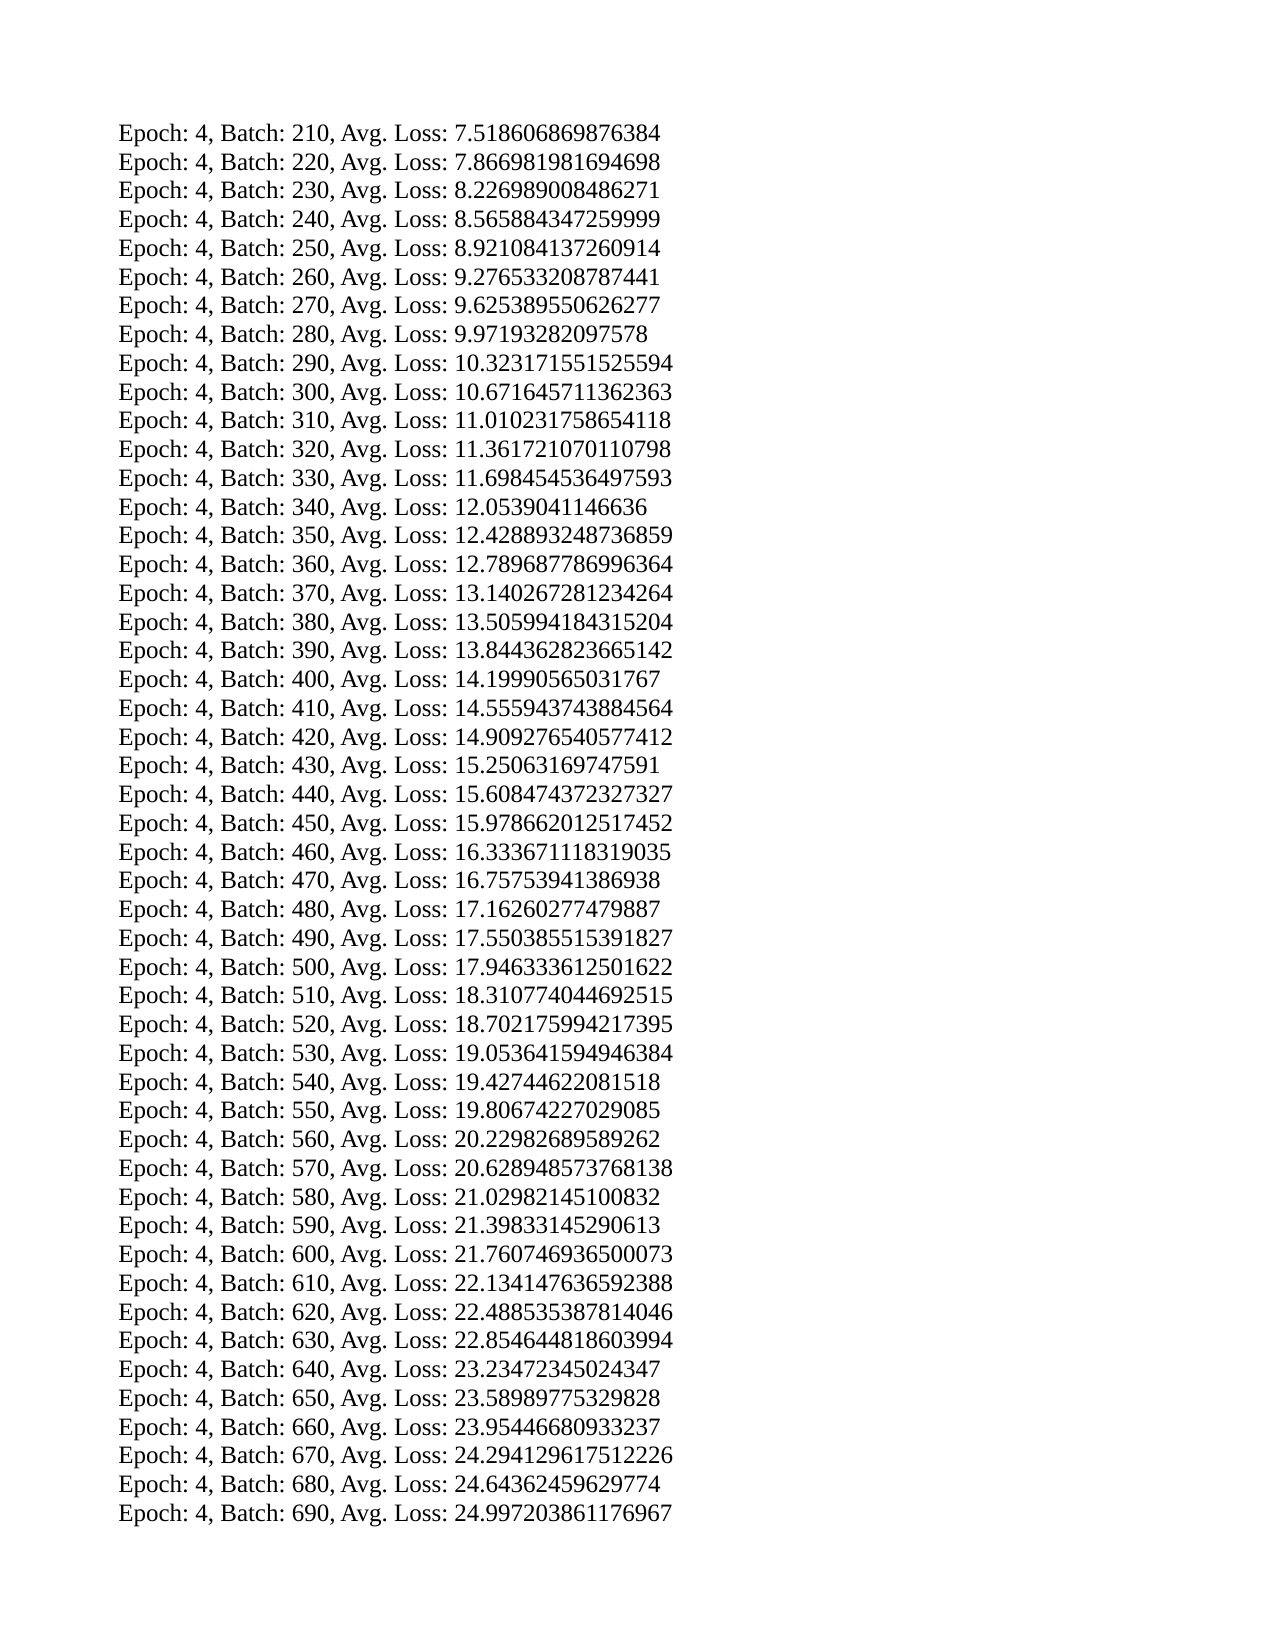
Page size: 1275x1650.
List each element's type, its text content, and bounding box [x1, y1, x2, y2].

text Epoch: 4, Batch: 640, Avg. Loss: 23.23472345024347 [118, 1354, 1157, 1383]
text Epoch: 4, Batch: 370, Avg. Loss: 13.140267281234264 [118, 578, 1157, 607]
text Epoch: 4, Batch: 460, Avg. Loss: 16.333671118319035 [118, 837, 1157, 866]
text Epoch: 4, Batch: 350, Avg. Loss: 12.428893248736859 [118, 521, 1157, 549]
text Epoch: 4, Batch: 500, Avg. Loss: 17.946333612501622 [118, 952, 1157, 981]
text Epoch: 4, Batch: 320, Avg. Loss: 11.361721070110798 [118, 434, 1157, 463]
text Epoch: 4, Batch: 390, Avg. Loss: 13.844362823665142 [118, 636, 1157, 664]
text Epoch: 4, Batch: 340, Avg. Loss: 12.0539041146636 [118, 492, 1157, 521]
text Epoch: 4, Batch: 360, Avg. Loss: 12.789687786996364 [118, 549, 1157, 578]
text Epoch: 4, Batch: 420, Avg. Loss: 14.909276540577412 [118, 722, 1157, 751]
text Epoch: 4, Batch: 670, Avg. Loss: 24.294129617512226 [118, 1441, 1157, 1469]
text Epoch: 4, Batch: 690, Avg. Loss: 24.997203861176967 [118, 1498, 1157, 1527]
text Epoch: 4, Batch: 610, Avg. Loss: 22.134147636592388 [118, 1268, 1157, 1297]
text Epoch: 4, Batch: 250, Avg. Loss: 8.921084137260914 [118, 233, 1157, 262]
text Epoch: 4, Batch: 530, Avg. Loss: 19.053641594946384 [118, 1038, 1157, 1067]
text Epoch: 4, Batch: 470, Avg. Loss: 16.75753941386938 [118, 866, 1157, 894]
text Epoch: 4, Batch: 290, Avg. Loss: 10.323171551525594 [118, 348, 1157, 377]
text Epoch: 4, Batch: 600, Avg. Loss: 21.760746936500073 [118, 1239, 1157, 1268]
text Epoch: 4, Batch: 410, Avg. Loss: 14.555943743884564 [118, 693, 1157, 722]
text Epoch: 4, Batch: 590, Avg. Loss: 21.39833145290613 [118, 1211, 1157, 1239]
text Epoch: 4, Batch: 550, Avg. Loss: 19.80674227029085 [118, 1096, 1157, 1124]
text Epoch: 4, Batch: 680, Avg. Loss: 24.64362459629774 [118, 1469, 1157, 1498]
text Epoch: 4, Batch: 230, Avg. Loss: 8.226989008486271 [118, 176, 1157, 204]
text Epoch: 4, Batch: 540, Avg. Loss: 19.42744622081518 [118, 1067, 1157, 1096]
text Epoch: 4, Batch: 210, Avg. Loss: 7.518606869876384 [118, 118, 1157, 147]
text Epoch: 4, Batch: 310, Avg. Loss: 11.010231758654118 [118, 406, 1157, 434]
text Epoch: 4, Batch: 650, Avg. Loss: 23.58989775329828 [118, 1383, 1157, 1412]
text Epoch: 4, Batch: 440, Avg. Loss: 15.608474372327327 [118, 779, 1157, 808]
text Epoch: 4, Batch: 430, Avg. Loss: 15.25063169747591 [118, 751, 1157, 779]
text Epoch: 4, Batch: 220, Avg. Loss: 7.866981981694698 [118, 147, 1157, 176]
text Epoch: 4, Batch: 630, Avg. Loss: 22.854644818603994 [118, 1326, 1157, 1354]
text Epoch: 4, Batch: 490, Avg. Loss: 17.550385515391827 [118, 923, 1157, 952]
text Epoch: 4, Batch: 660, Avg. Loss: 23.95446680933237 [118, 1412, 1157, 1441]
text Epoch: 4, Batch: 580, Avg. Loss: 21.02982145100832 [118, 1182, 1157, 1211]
text Epoch: 4, Batch: 400, Avg. Loss: 14.19990565031767 [118, 664, 1157, 693]
text Epoch: 4, Batch: 330, Avg. Loss: 11.698454536497593 [118, 463, 1157, 492]
text Epoch: 4, Batch: 240, Avg. Loss: 8.565884347259999 [118, 204, 1157, 233]
text Epoch: 4, Batch: 570, Avg. Loss: 20.628948573768138 [118, 1153, 1157, 1182]
text Epoch: 4, Batch: 480, Avg. Loss: 17.16260277479887 [118, 894, 1157, 923]
text Epoch: 4, Batch: 280, Avg. Loss: 9.97193282097578 [118, 319, 1157, 348]
text Epoch: 4, Batch: 510, Avg. Loss: 18.310774044692515 [118, 981, 1157, 1009]
text Epoch: 4, Batch: 560, Avg. Loss: 20.22982689589262 [118, 1124, 1157, 1153]
text Epoch: 4, Batch: 520, Avg. Loss: 18.702175994217395 [118, 1009, 1157, 1038]
text Epoch: 4, Batch: 300, Avg. Loss: 10.671645711362363 [118, 377, 1157, 406]
text Epoch: 4, Batch: 380, Avg. Loss: 13.505994184315204 [118, 607, 1157, 636]
text Epoch: 4, Batch: 260, Avg. Loss: 9.276533208787441 [118, 262, 1157, 291]
text Epoch: 4, Batch: 620, Avg. Loss: 22.488535387814046 [118, 1297, 1157, 1326]
text Epoch: 4, Batch: 450, Avg. Loss: 15.978662012517452 [118, 808, 1157, 837]
text Epoch: 4, Batch: 270, Avg. Loss: 9.625389550626277 [118, 291, 1157, 319]
